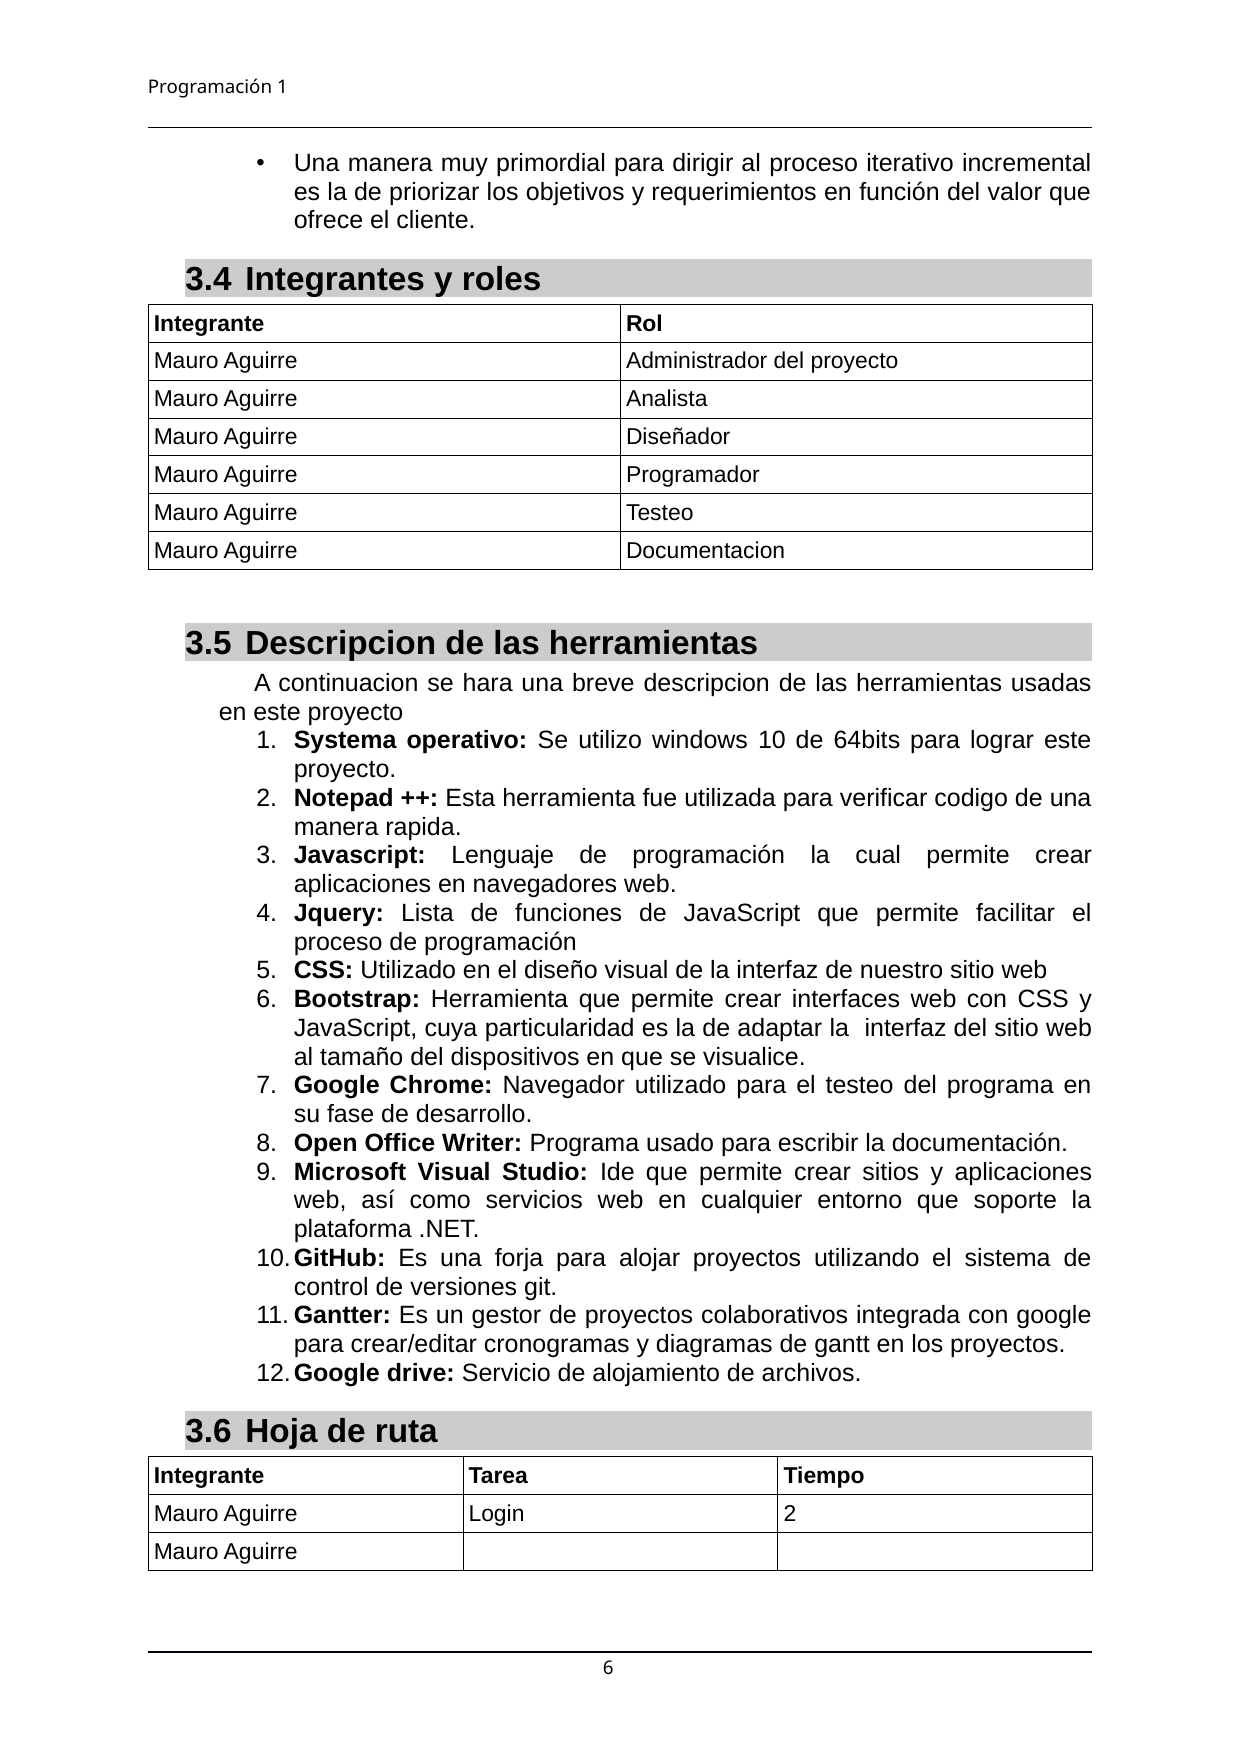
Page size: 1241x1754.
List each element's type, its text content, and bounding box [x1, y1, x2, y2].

list Google drive: Servicio de alojamiento de archivos. [256, 1358, 1092, 1386]
table_cell [778, 1533, 1092, 1570]
table_cell Mauro Aguirre [149, 1495, 463, 1532]
table_cell Mauro Aguirre [149, 532, 620, 569]
table_cell [464, 1533, 777, 1570]
table_cell Mauro Aguirre [149, 1533, 463, 1570]
table_cell Mauro Aguirre [149, 494, 620, 531]
list GitHub: Es una forja para alojar proyectos utilizando el sistema de control de versiones git. [256, 1243, 1092, 1300]
list Systema operativo: Se utilizo windows 10 de 64bits para lograr este proyecto. [256, 725, 1092, 783]
list Javascript: Lenguaje de programación la cual permite crear aplicaciones en navegadores web. [256, 840, 1092, 898]
table_cell Programador [621, 456, 1092, 493]
text A continuacion se hara una breve descripcion de las herramientas usadas en este proyecto [218, 668, 1092, 725]
table_cell Analista [621, 381, 1092, 417]
subtitle Hoja de ruta [185, 1411, 1092, 1450]
table_cell Mauro Aguirre [149, 381, 620, 417]
table_cell 2 [778, 1495, 1092, 1532]
table_header Integrante [149, 1457, 463, 1494]
table_cell Documentacion [621, 532, 1092, 569]
table_header Integrante [149, 305, 620, 342]
table_header Tiempo [778, 1457, 1092, 1494]
list Open Office Writer: Programa usado para escribir la documentación. [256, 1128, 1092, 1156]
table_cell Login [464, 1495, 777, 1532]
table_cell Mauro Aguirre [149, 456, 620, 493]
subtitle Integrantes y roles [185, 259, 1092, 297]
list Google Chrome: Navegador utilizado para el testeo del programa en su fase de desarrollo. [256, 1070, 1092, 1128]
table_cell Testeo [621, 494, 1092, 531]
list Bootstrap: Herramienta que permite crear interfaces web con CSS y JavaScript, cuya particularidad es la de adaptar la interfaz del sitio web al tamaño del dispositivos en que se visualice. [256, 984, 1092, 1070]
list Una manera muy primordial para dirigir al proceso iterativo incremental es la de priorizar los objetivos y requerimientos en función del valor que ofrece el cliente. [256, 148, 1092, 234]
table_header Tarea [464, 1457, 777, 1494]
subtitle Descripcion de las herramientas [185, 623, 1092, 661]
list Jquery: Lista de funciones de JavaScript que permite facilitar el proceso de programación [256, 898, 1092, 955]
list Notepad ++: Esta herramienta fue utilizada para verificar codigo de una manera rapida. [256, 783, 1092, 840]
list Microsoft Visual Studio: Ide que permite crear sitios y aplicaciones web, así como servicios web en cualquier entorno que soporte la plataforma .NET. [256, 1156, 1092, 1243]
list CSS: Utilizado en el diseño visual de la interfaz de nuestro sitio web [256, 955, 1092, 984]
table_cell Diseñador [621, 419, 1092, 455]
table_cell Mauro Aguirre [149, 419, 620, 455]
table_cell Administrador del proyecto [621, 343, 1092, 379]
table_cell Mauro Aguirre [149, 343, 620, 379]
table_header Rol [621, 305, 1092, 342]
list Gantter: Es un gestor de proyectos colaborativos integrada con google para crear/editar cronogramas y diagramas de gantt en los proyectos. [256, 1300, 1092, 1358]
